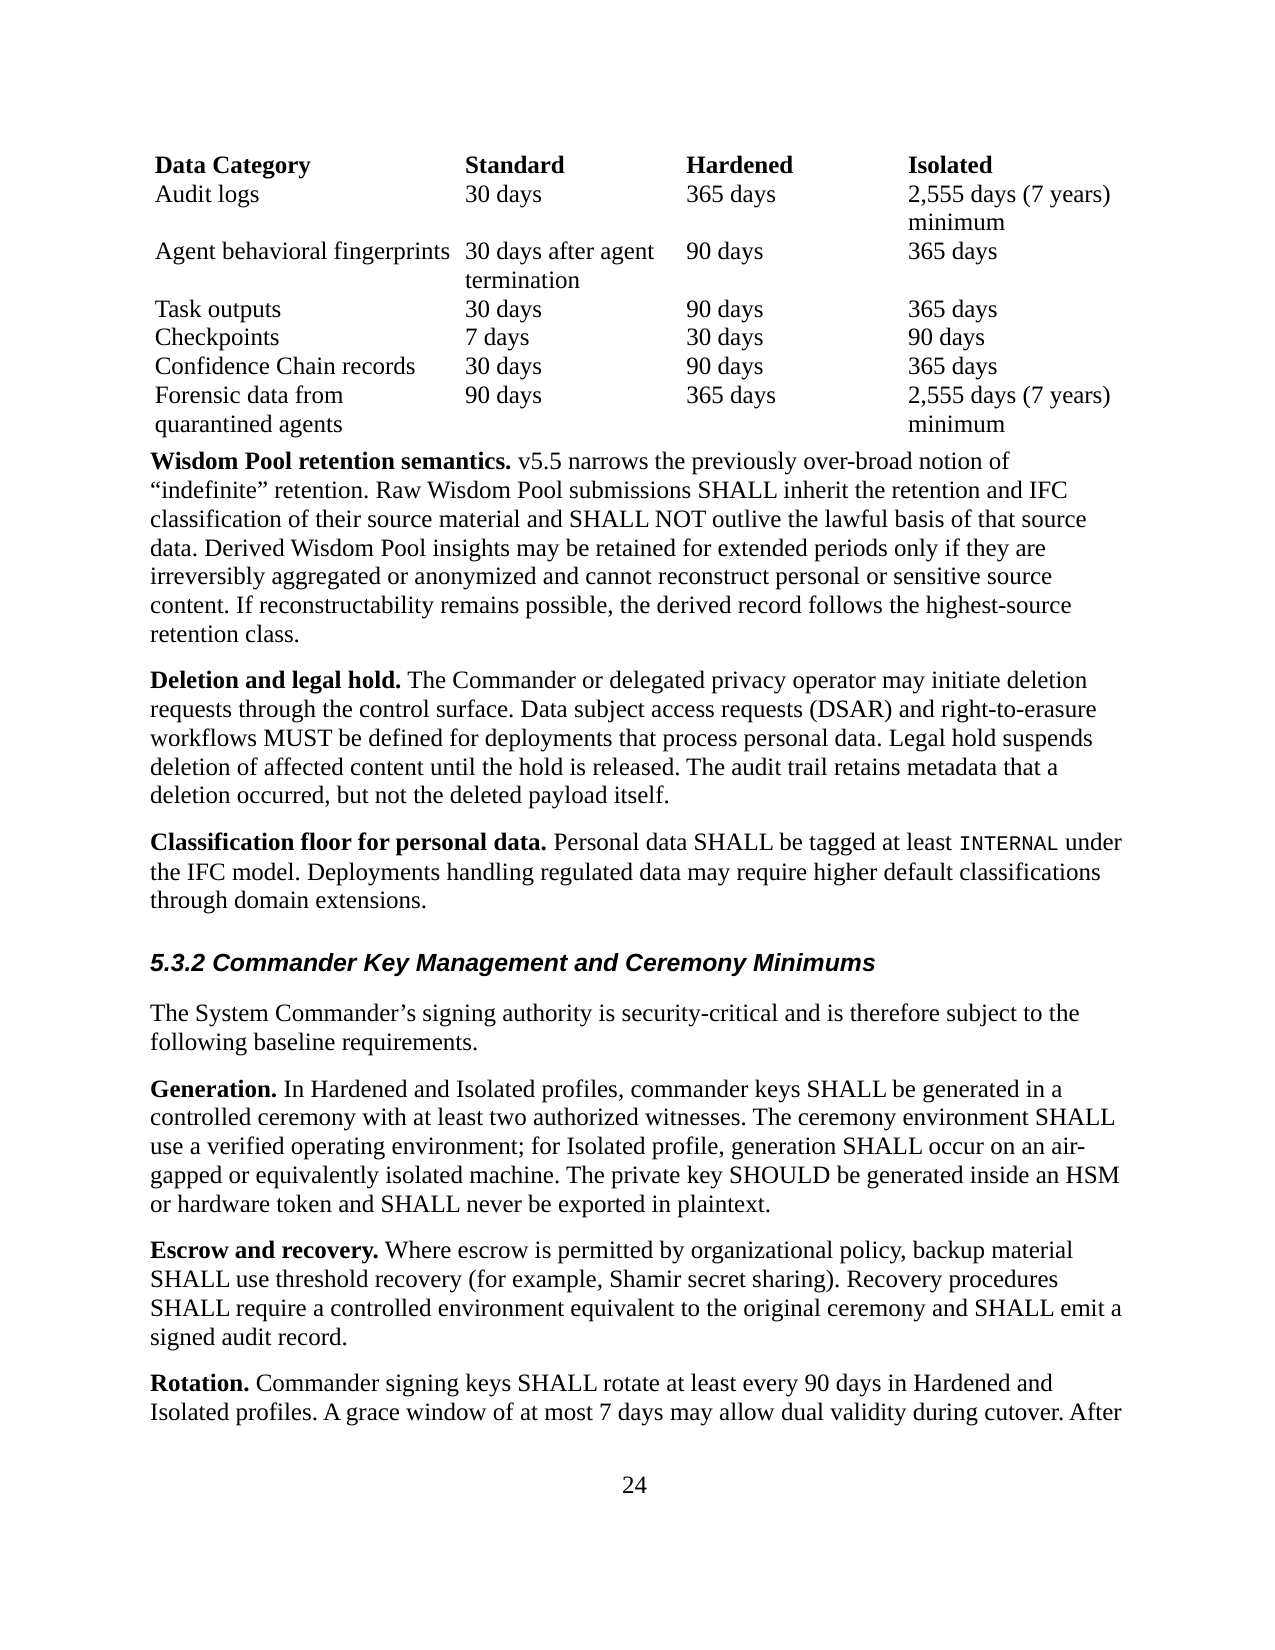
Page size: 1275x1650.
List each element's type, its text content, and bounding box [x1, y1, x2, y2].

table_cell 365 days [682, 179, 903, 236]
table_cell 90 days [682, 236, 903, 294]
table_cell Confidence Chain records [150, 351, 460, 380]
table_cell 30 days [460, 179, 682, 236]
table_cell 7 days [460, 323, 682, 351]
table_cell 90 days [682, 294, 903, 322]
table_cell 2,555 days (7 years) minimum [903, 380, 1125, 437]
table_cell 365 days [903, 351, 1125, 380]
text Generation. In Hardened and Isolated profiles, commander keys SHALL be generated in a controlled ceremony with at least two authorized witnesses. The ceremony environment SHALL use a verified operating environment; for Isolated profile, generation SHALL occur on an air-gapped or equivalently isolated machine. The private key SHOULD be generated inside an HSM or hardware token and SHALL never be exported in plaintext. [150, 1074, 1125, 1217]
text Wisdom Pool retention semantics. v5.5 narrows the previously over-broad notion of “indefinite” retention. Raw Wisdom Pool submissions SHALL inherit the retention and IFC classification of their source material and SHALL NOT outlive the lawful basis of that source data. Derived Wisdom Pool insights may be retained for extended periods only if they are irreversibly aggregated or anonymized and cannot reconstruct personal or sensitive source content. If reconstructability remains possible, the derived record follows the highest-source retention class. [150, 446, 1125, 648]
table_cell Task outputs [150, 294, 460, 322]
table_cell Forensic data from quarantined agents [150, 380, 460, 437]
table_cell 30 days [682, 323, 903, 351]
table_cell 90 days [460, 380, 682, 437]
text Classification floor for personal data. Personal data SHALL be tagged at least INTERNAL under the IFC model. Deployments handling regulated data may require higher default classifications through domain extensions. [150, 827, 1125, 914]
table_cell Checkpoints [150, 323, 460, 351]
table_header Isolated [903, 150, 1125, 179]
table_cell 365 days [903, 236, 1125, 294]
table_cell 90 days [903, 323, 1125, 351]
text Escrow and recovery. Where escrow is permitted by organizational policy, backup material SHALL use threshold recovery (for example, Shamir secret sharing). Recovery procedures SHALL require a controlled environment equivalent to the original ceremony and SHALL emit a signed audit record. [150, 1235, 1125, 1350]
table_header Hardened [682, 150, 903, 179]
subtitle 5.3.2 Commander Key Management and Ceremony Minimums [150, 948, 1125, 977]
text Deletion and legal hold. The Commander or delegated privacy operator may initiate deletion requests through the control surface. Data subject access requests (DSAR) and right-to-erasure workflows MUST be defined for deployments that process personal data. Legal hold suspends deletion of affected content until the hold is released. The audit trail retains metadata that a deletion occurred, but not the deleted payload itself. [150, 666, 1125, 809]
table_cell 365 days [682, 380, 903, 437]
table_header Data Category [150, 150, 460, 179]
table_cell 30 days [460, 351, 682, 380]
table_cell Agent behavioral fingerprints [150, 236, 460, 294]
table_header Standard [460, 150, 682, 179]
table_cell 2,555 days (7 years) minimum [903, 179, 1125, 236]
table_cell Audit logs [150, 179, 460, 236]
text The System Commander’s signing authority is security-critical and is therefore subject to the following baseline requirements. [150, 998, 1125, 1056]
table_cell 365 days [903, 294, 1125, 322]
table_cell 30 days [460, 294, 682, 322]
table_cell 30 days after agent termination [460, 236, 682, 294]
text Rotation. Commander signing keys SHALL rotate at least every 90 days in Hardened and Isolated profiles. A grace window of at most 7 days may allow dual validity during cutover. After [150, 1368, 1125, 1426]
table_cell 90 days [682, 351, 903, 380]
